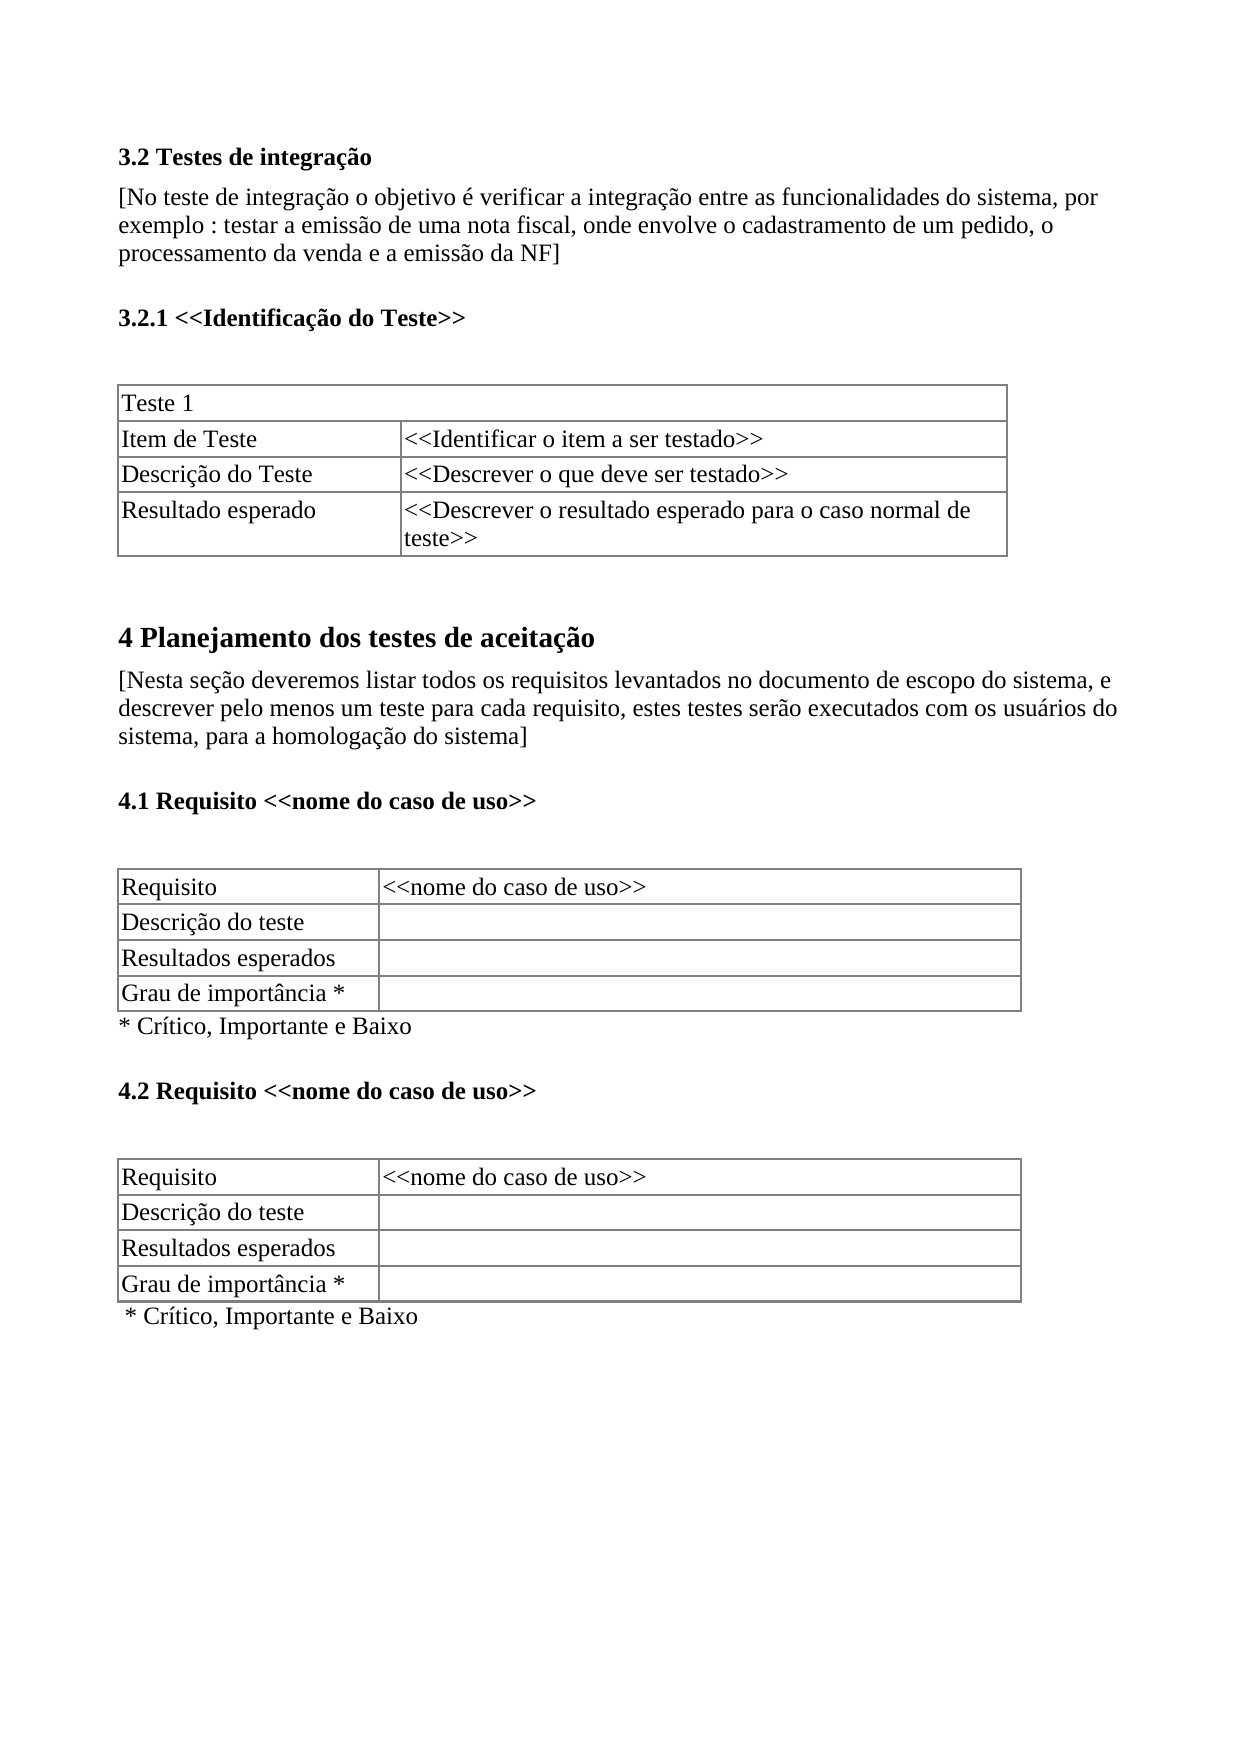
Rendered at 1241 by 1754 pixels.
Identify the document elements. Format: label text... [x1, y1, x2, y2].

table_cell <<Identificar o item a ser testado>> [402, 422, 1006, 456]
table_cell Resultados esperados [119, 941, 378, 974]
table_cell <<Descrever o que deve ser testado>> [402, 458, 1006, 491]
table_cell Descrição do teste [119, 905, 378, 939]
table_cell [380, 977, 1020, 1010]
table_cell [380, 1267, 1020, 1300]
text [Nesta seção deveremos listar todos os requisitos levantados no documento de escopo do sistema, e descrever pelo menos um teste para cada requisito, estes testes serão executados com os usuários do sistema, para a homologação do sistema] [118, 667, 1122, 750]
table_header Requisito [119, 1160, 378, 1193]
subtitle 4.1 Requisito <<nome do caso de uso>> [118, 787, 1122, 815]
subtitle 4 Planejamento dos testes de aceitação [118, 622, 1122, 654]
table_cell Grau de importância * [119, 1267, 378, 1300]
table_header Teste 1 [119, 386, 1006, 420]
subtitle 4.2 Requisito <<nome do caso de uso>> [118, 1077, 1122, 1105]
text * Crítico, Importante e Baixo [118, 1302, 1122, 1330]
table_cell Item de Teste [119, 422, 400, 456]
table_cell Descrição do Teste [119, 458, 400, 491]
table_cell <<Descrever o resultado esperado para o caso normal de teste>> [402, 493, 1006, 554]
table_header Requisito [119, 870, 378, 903]
table_cell [380, 1196, 1020, 1229]
table_header <<nome do caso de uso>> [380, 1160, 1020, 1193]
text [No teste de integração o objetivo é verificar a integração entre as funcionalidades do sistema, por exemplo : testar a emissão de uma nota fiscal, onde envolve o cadastramento de um pedido, o processamento da venda e a emissão da NF] [118, 183, 1122, 266]
subtitle 3.2.1 <<Identificação do Teste>> [118, 304, 1122, 332]
subtitle 3.2 Testes de integração [118, 143, 1122, 171]
table_cell [380, 1231, 1020, 1265]
table_cell Resultado esperado [119, 493, 400, 554]
table_header <<nome do caso de uso>> [380, 870, 1020, 903]
text * Crítico, Importante e Baixo [118, 1012, 1122, 1040]
table_cell Resultados esperados [119, 1231, 378, 1265]
table_cell [380, 941, 1020, 974]
table_cell Descrição do teste [119, 1196, 378, 1229]
table_cell [380, 905, 1020, 939]
table_cell Grau de importância * [119, 977, 378, 1010]
